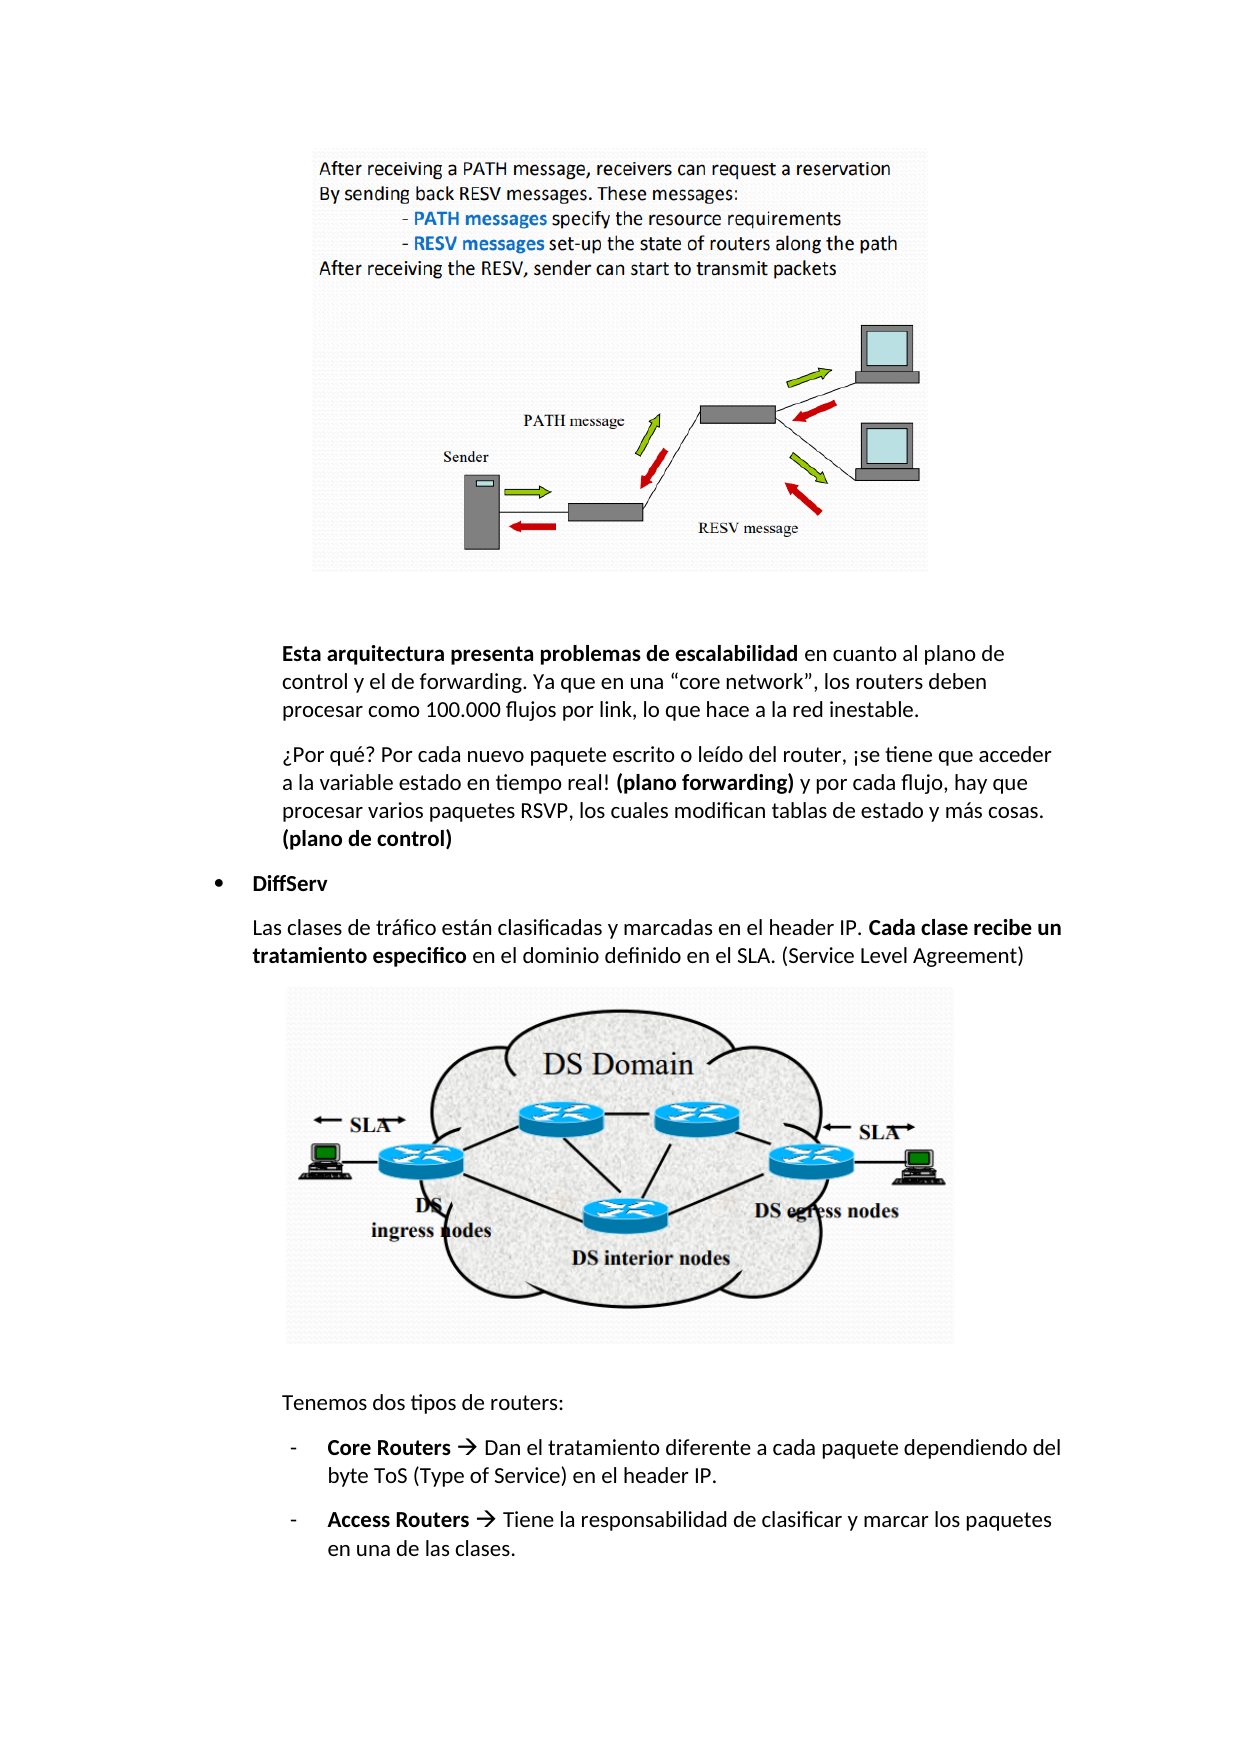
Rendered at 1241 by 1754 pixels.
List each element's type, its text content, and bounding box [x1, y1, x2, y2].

list Las clases de tráfico están clasificadas y marcadas en el header IP. Cada clase recibe un tratamiento especifico en el dominio definido en el SLA. (Service Level Agreement) [252, 913, 1063, 969]
list DiffServ [215, 869, 1063, 897]
list Access Routers  Tiene la responsabilidad de clasificar y marcar los paquetes en una de las clases. [290, 1506, 1063, 1562]
text ¿Por qué? Por cada nuevo paquete escrito o leído del router, ¡se tiene que acceder a la variable estado en tiempo real! (plano forwarding) y por cada flujo, hay que procesar varios paquetes RSVP, los cuales modifican tablas de estado y más cosas. (plano de control) [282, 740, 1063, 852]
text Esta arquitectura presenta problemas de escalabilidad en cuanto al plano de control y el de forwarding. Ya que en una “core network”, los routers deben procesar como 100.000 flujos por link, lo que hace a la red inestable. [282, 639, 1063, 723]
text Tenemos dos tipos de routers: [282, 1388, 1063, 1416]
list Core Routers  Dan el tratamiento diferente a cada paquete dependiendo del byte ToS (Type of Service) en el header IP. [290, 1433, 1063, 1489]
